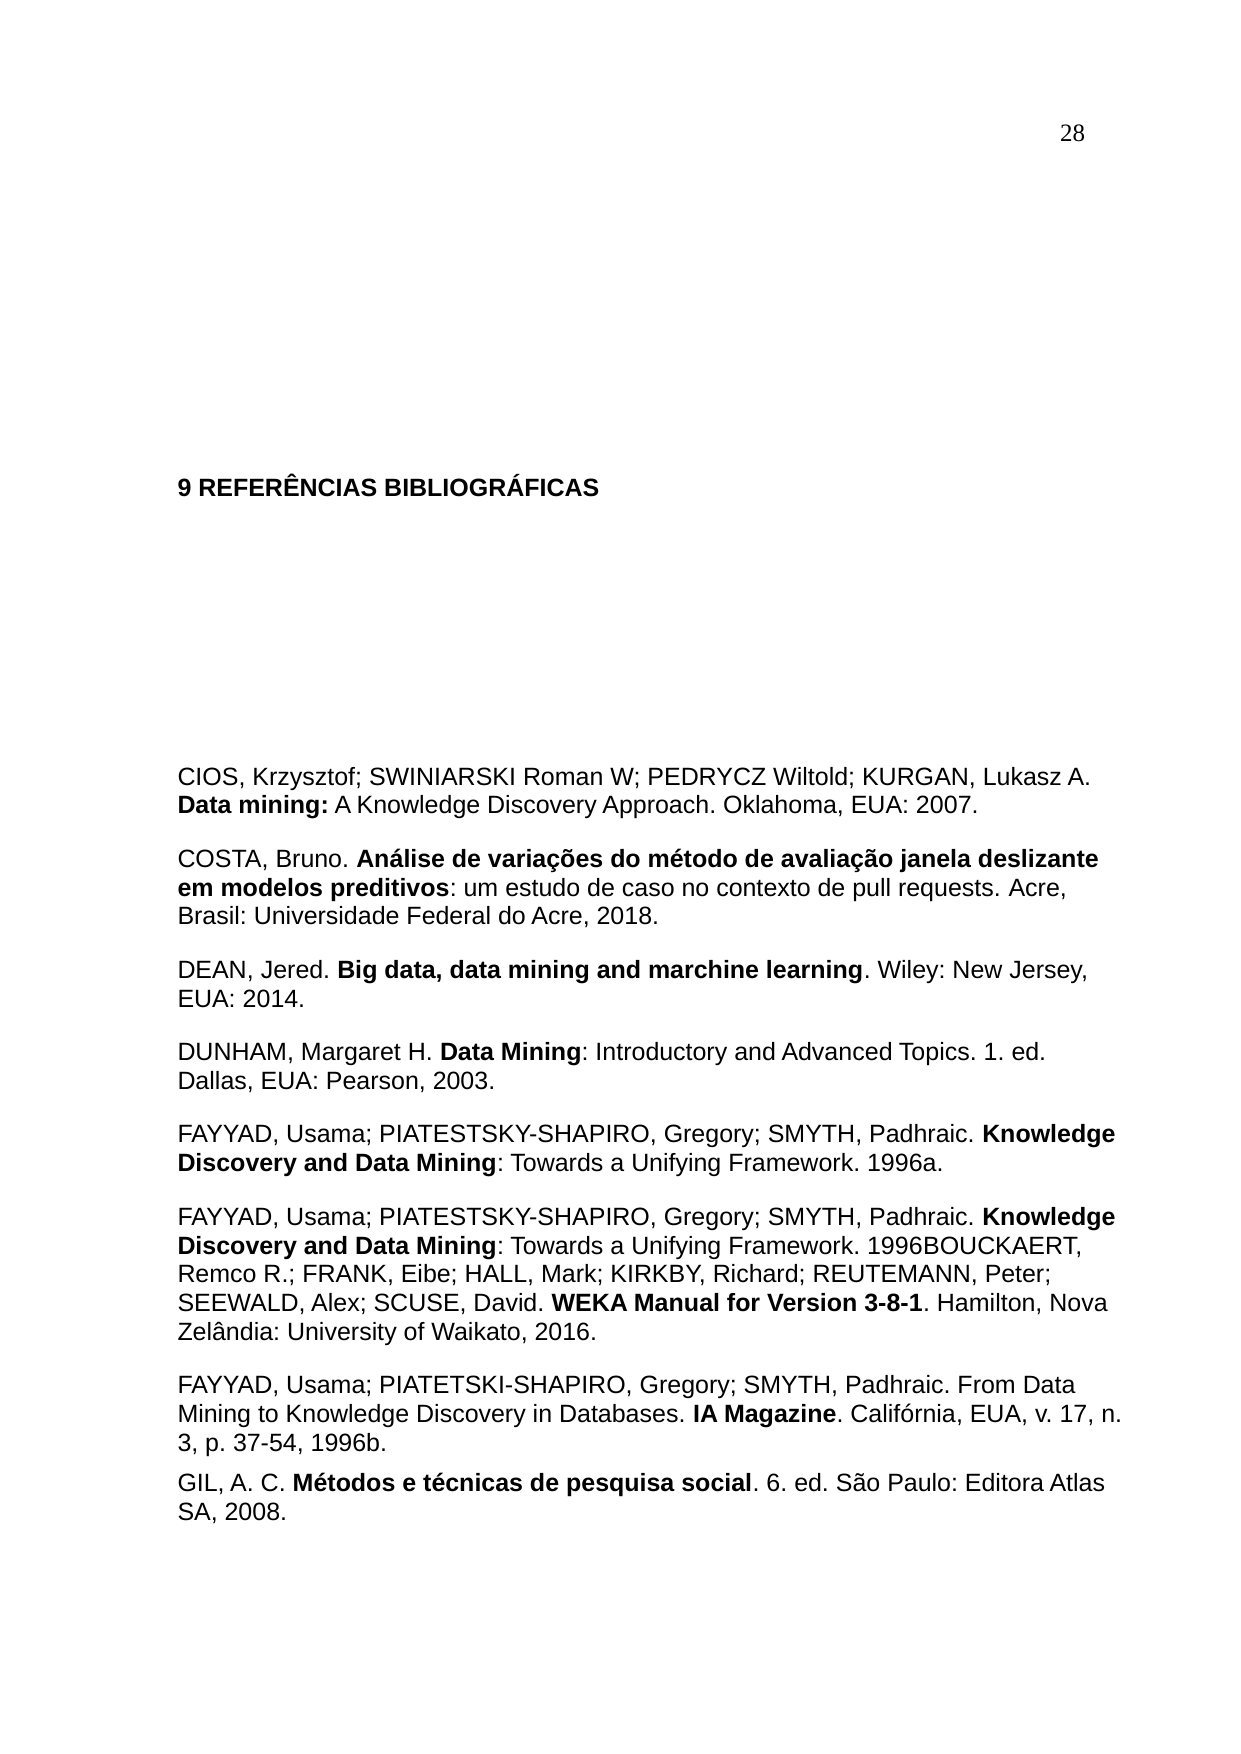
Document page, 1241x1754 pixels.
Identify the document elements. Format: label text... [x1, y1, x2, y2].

text DEAN, Jered. Big data, data mining and marchine learning. Wiley: New Jersey, EUA: 2014. [177, 955, 1122, 1012]
text FAYYAD, Usama; PIATETSKI-SHAPIRO, Gregory; SMYTH, Padhraic. From Data Mining to Knowledge Discovery in Databases. IA Magazine. Califórnia, EUA, v. 17, n. 3, p. 37-54, 1996b. [177, 1370, 1122, 1457]
text FAYYAD, Usama; PIATESTSKY-SHAPIRO, Gregory; SMYTH, Padhraic. Knowledge Discovery and Data Mining: Towards a Unifying Framework. 1996a. [177, 1119, 1122, 1177]
text GIL, A. C. Métodos e técnicas de pesquisa social. 6. ed. São Paulo: Editora Atlas SA, 2008. [177, 1468, 1122, 1526]
text 9 Referências bibliográficas [177, 472, 1122, 501]
text FAYYAD, Usama; PIATESTSKY-SHAPIRO, Gregory; SMYTH, Padhraic. Knowledge Discovery and Data Mining: Towards a Unifying Framework. 1996BOUCKAERT, Remco R.; FRANK, Eibe; HALL, Mark; KIRKBY, Richard; REUTEMANN, Peter; SEEWALD, Alex; SCUSE, David. WEKA Manual for Version 3-8-1. Hamilton, Nova Zelândia: University of Waikato, 2016. [177, 1202, 1122, 1346]
text DUNHAM, Margaret H. Data Mining: Introductory and Advanced Topics. 1. ed. Dallas, EUA: Pearson, 2003. [177, 1037, 1122, 1094]
text CIOS, Krzysztof; SWINIARSKI Roman W; PEDRYCZ Wiltold; KURGAN, Lukasz A. Data mining: A Knowledge Discovery Approach. Oklahoma, EUA: 2007. [177, 761, 1122, 819]
text COSTA, Bruno. Análise de variações do método de avaliação janela deslizante em modelos preditivos: um estudo de caso no contexto de pull requests. Acre, Brasil: Universidade Federal do Acre, 2018. [177, 844, 1122, 930]
